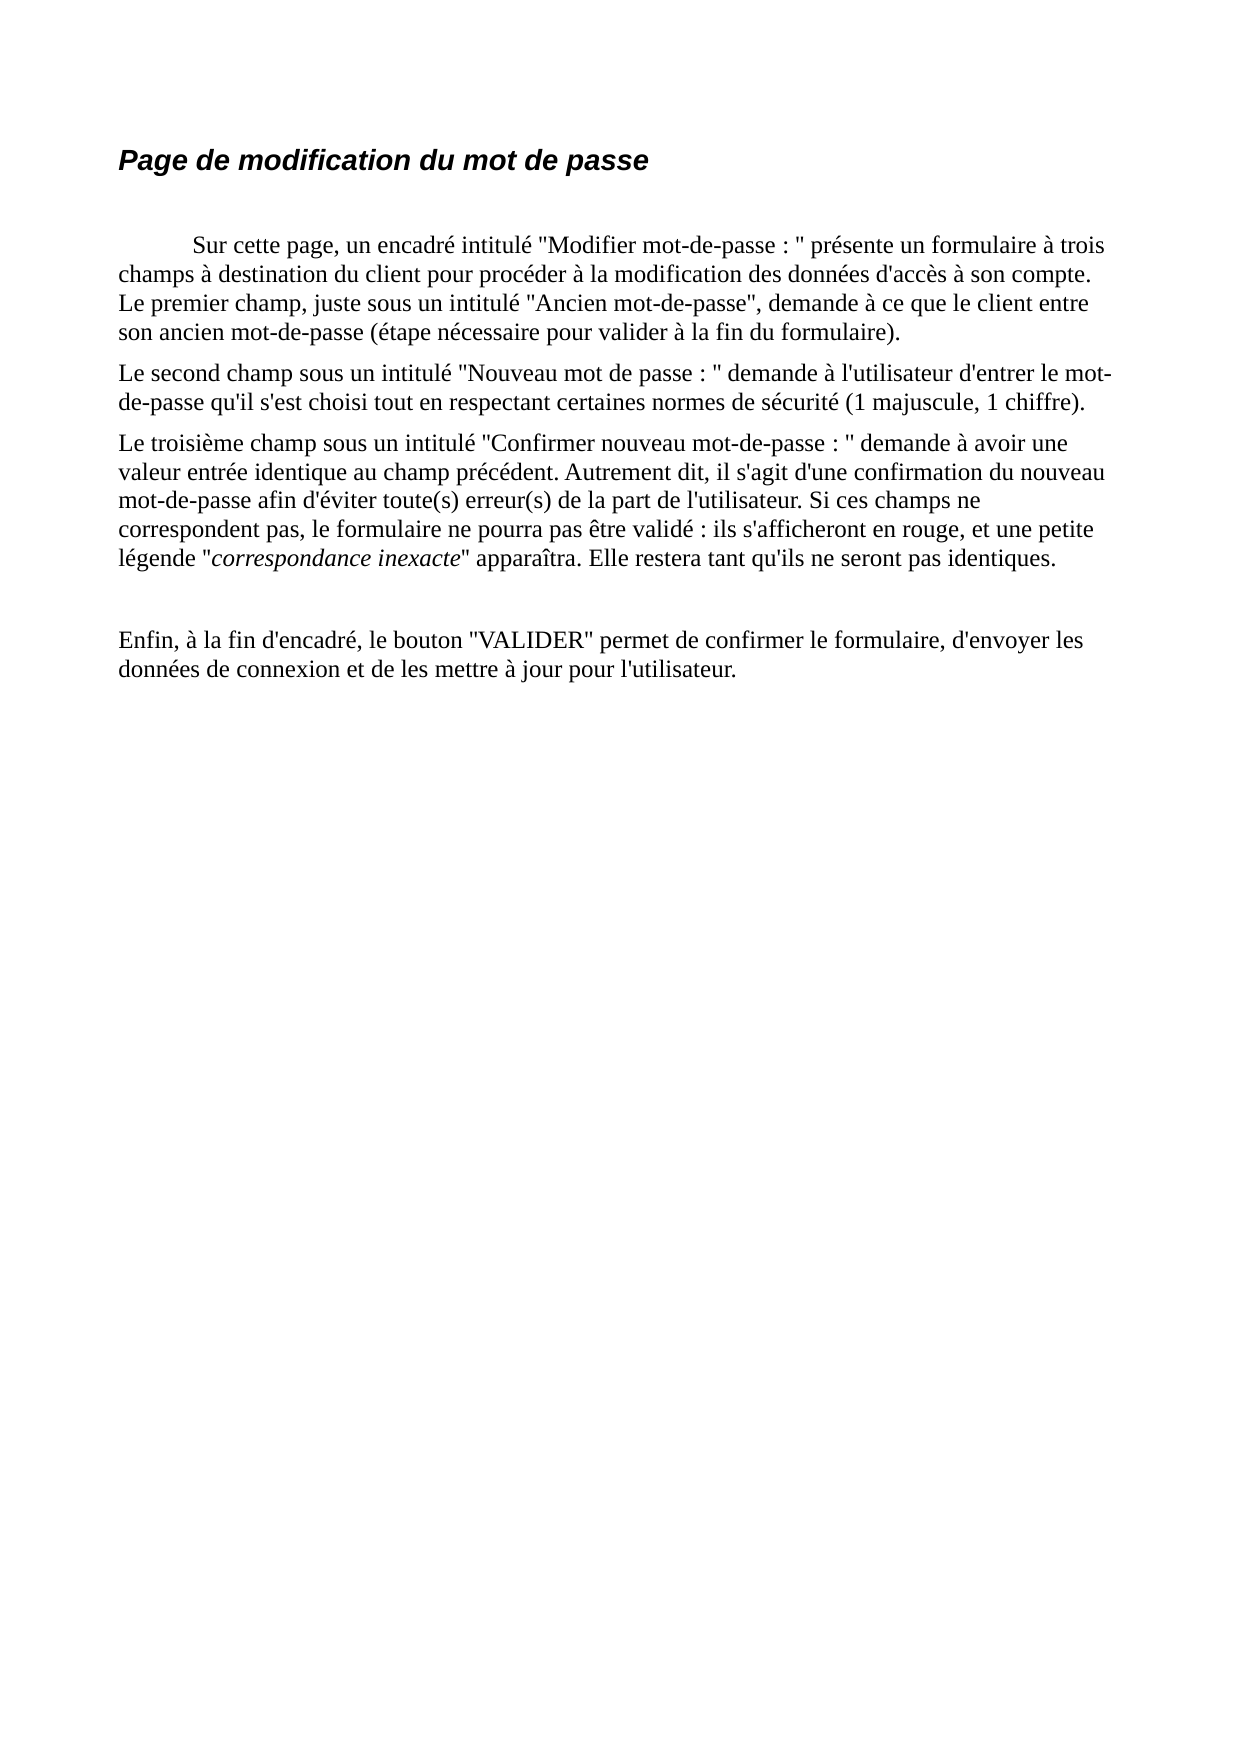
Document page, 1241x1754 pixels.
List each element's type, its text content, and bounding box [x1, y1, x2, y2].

text Enfin, à la fin d'encadré, le bouton ''VALIDER'' permet de confirmer le formulaire, d'envoyer les données de connexion et de les mettre à jour pour l'utilisateur. [118, 625, 1122, 683]
text Sur cette page, un encadré intitulé ''Modifier mot-de-passe : '' présente un formulaire à trois champs à destination du client pour procéder à la modification des données d'accès à son compte. Le premier champ, juste sous un intitulé ''Ancien mot-de-passe'', demande à ce que le client entre son ancien mot-de-passe (étape nécessaire pour valider à la fin du formulaire). [118, 230, 1122, 345]
subtitle Page de modification du mot de passe [118, 143, 1122, 177]
text Le second champ sous un intitulé ''Nouveau mot de passe : '' demande à l'utilisateur d'entrer le mot-de-passe qu'il s'est choisi tout en respectant certaines normes de sécurité (1 majuscule, 1 chiffre). [118, 358, 1122, 415]
text Le troisième champ sous un intitulé ''Confirmer nouveau mot-de-passe : '' demande à avoir une valeur entrée identique au champ précédent. Autrement dit, il s'agit d'une confirmation du nouveau mot-de-passe afin d'éviter toute(s) erreur(s) de la part de l'utilisateur. Si ces champs ne correspondent pas, le formulaire ne pourra pas être validé : ils s'afficheront en rouge, et une petite légende ''correspondance inexacte'' apparaîtra. Elle restera tant qu'ils ne seront pas identiques. [118, 428, 1122, 572]
